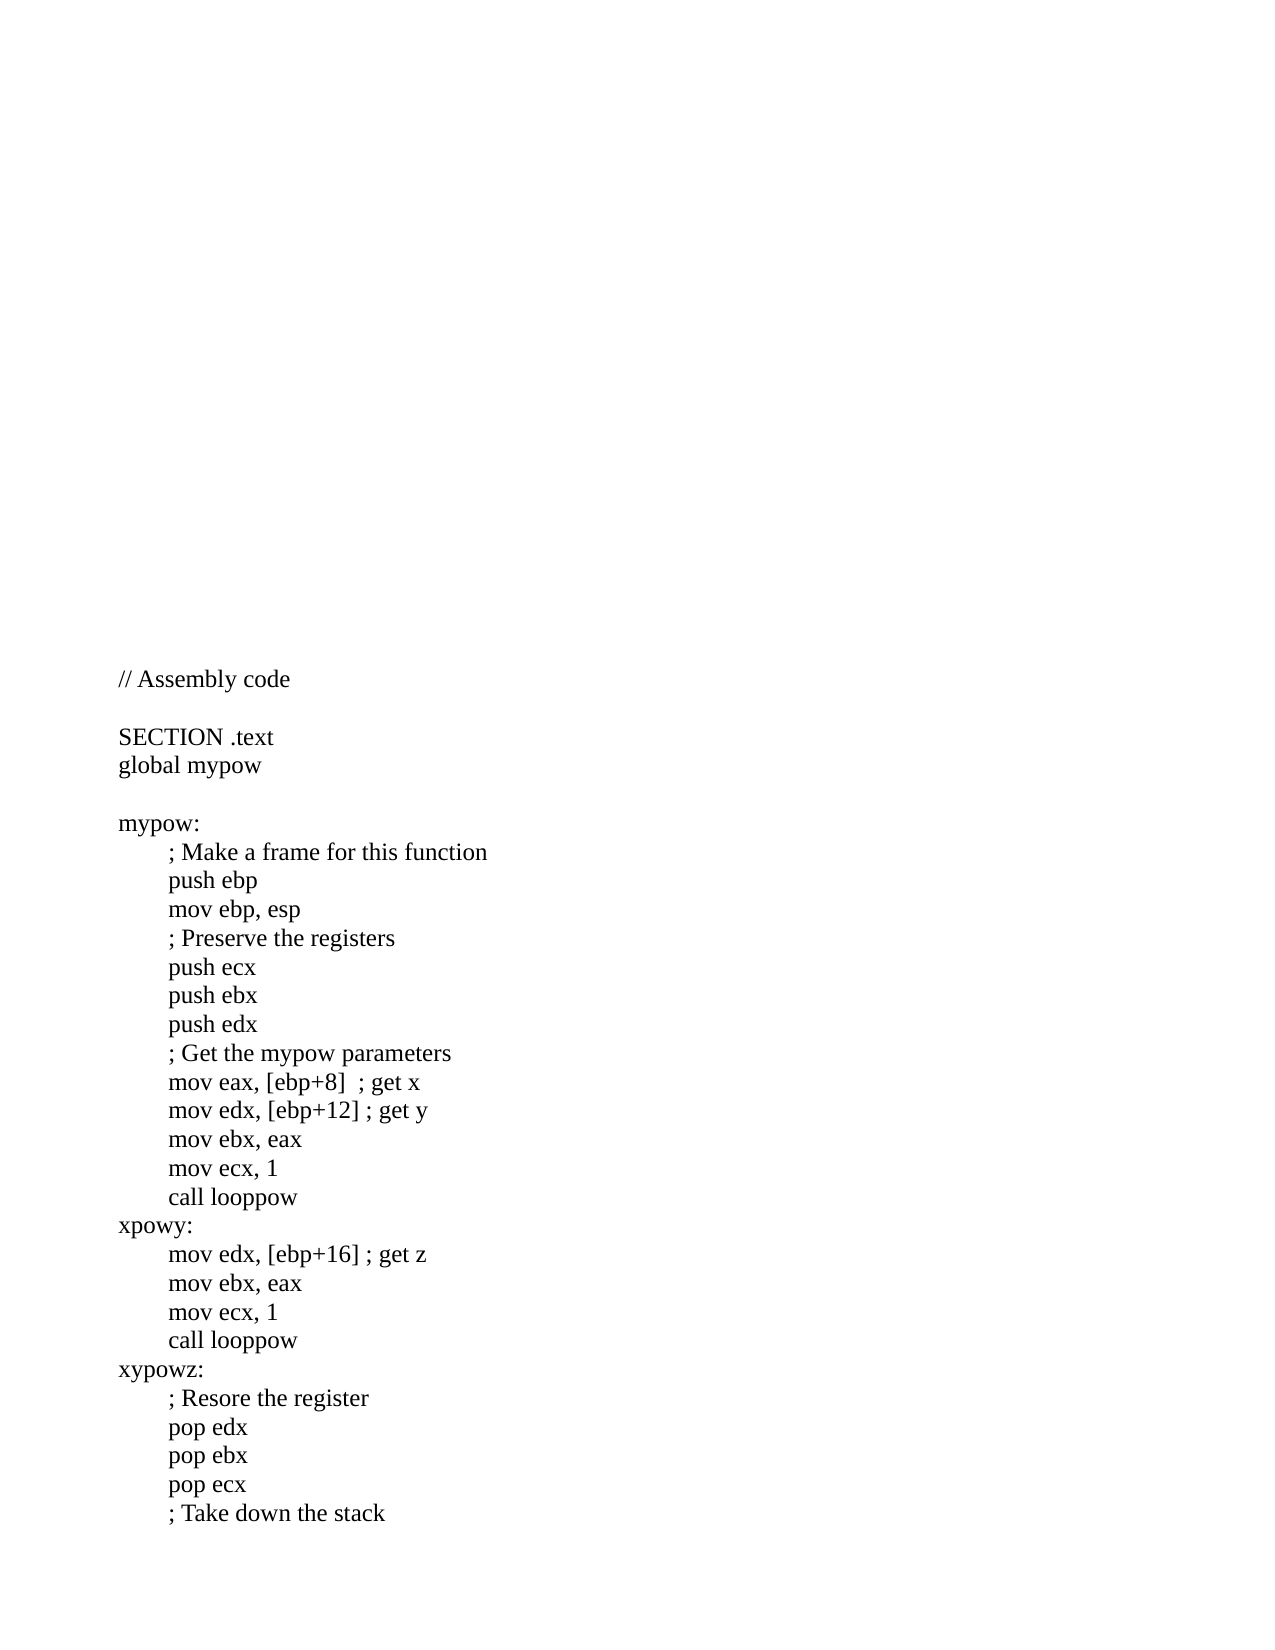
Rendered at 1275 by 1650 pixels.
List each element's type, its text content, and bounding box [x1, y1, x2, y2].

text xpowy: [118, 1211, 1157, 1239]
text pop edx [118, 1412, 1157, 1441]
text SECTION .text [118, 722, 1157, 751]
text ; Get the mypow parameters [118, 1038, 1157, 1067]
text call looppow [118, 1182, 1157, 1211]
text push ecx [118, 952, 1157, 981]
text ; Take down the stack [118, 1498, 1157, 1527]
text mov ebx, eax [118, 1124, 1157, 1153]
text push ebx [118, 981, 1157, 1009]
text mov ecx, 1 [118, 1153, 1157, 1182]
text push ebp [118, 866, 1157, 894]
text mov eax, [ebp+8] ; get x [118, 1067, 1157, 1096]
text call looppow [118, 1326, 1157, 1354]
text mov edx, [ebp+16] ; get z [118, 1239, 1157, 1268]
text mov ebx, eax [118, 1268, 1157, 1297]
text ; Make a frame for this function [118, 837, 1157, 866]
text mov ebp, esp [118, 894, 1157, 923]
text ; Preserve the registers [118, 923, 1157, 952]
text ; Resore the register [118, 1383, 1157, 1412]
text xypowz: [118, 1354, 1157, 1383]
text // Assembly code [118, 664, 1157, 693]
text mypow: [118, 808, 1157, 837]
text pop ebx [118, 1441, 1157, 1469]
text global mypow [118, 751, 1157, 779]
text push edx [118, 1009, 1157, 1038]
text mov ecx, 1 [118, 1297, 1157, 1326]
text mov edx, [ebp+12] ; get y [118, 1096, 1157, 1124]
text pop ecx [118, 1469, 1157, 1498]
